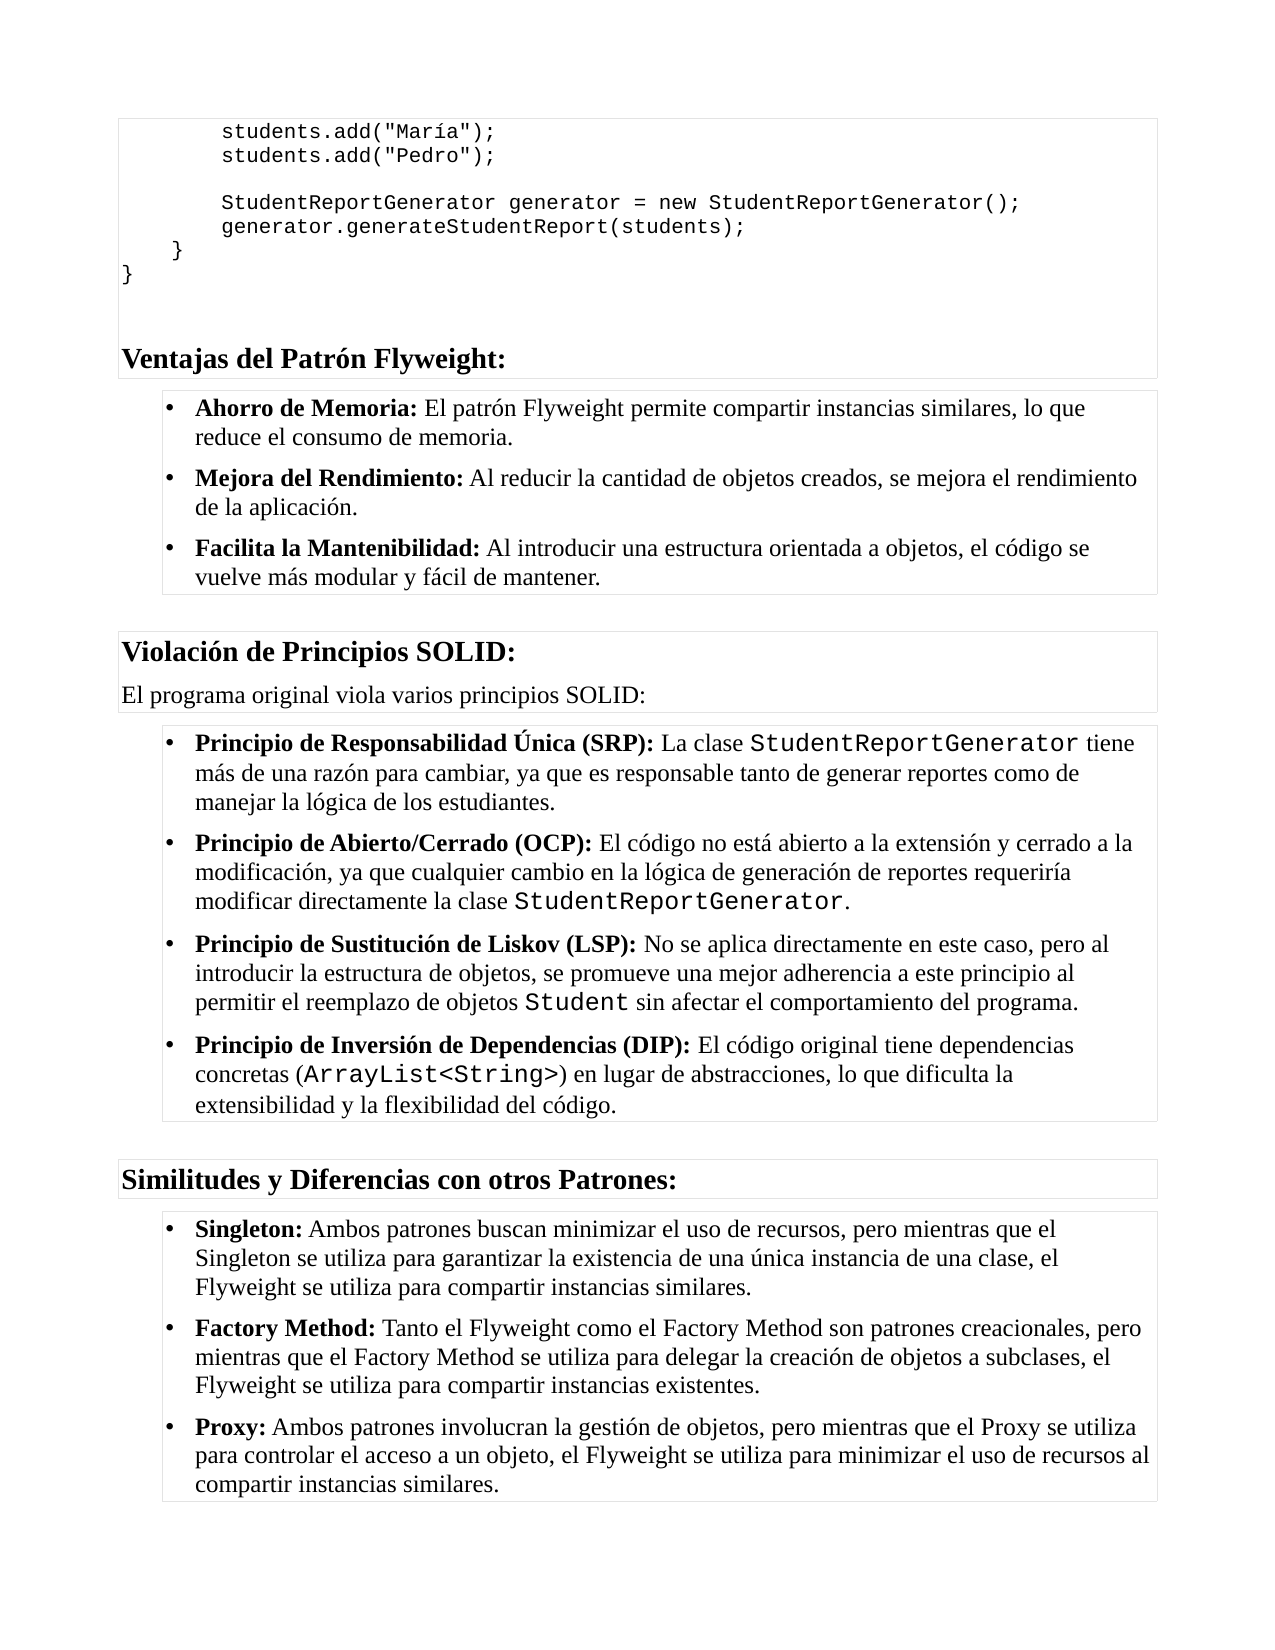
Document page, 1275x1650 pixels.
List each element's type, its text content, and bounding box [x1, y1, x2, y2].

subtitle Ventajas del Patrón Flyweight: [119, 338, 1157, 378]
list Ahorro de Memoria: El patrón Flyweight permite compartir instancias similares, lo que reduce el consumo de memoria. [163, 391, 1157, 451]
subtitle Similitudes y Diferencias con otros Patrones: [119, 1160, 1157, 1198]
list Principio de Sustitución de Liskov (LSP): No se aplica directamente en este caso, pero al introducir la estructura de objetos, se promueve una mejor adherencia a este principio al permitir el reemplazo de objetos Student sin afectar el comportamiento del programa. [163, 926, 1157, 1018]
text El programa original viola varios principios SOLID: [119, 677, 1157, 712]
text students.add("María"); [119, 119, 1157, 142]
list Principio de Inversión de Dependencias (DIP): El código original tiene dependencias concretas (ArrayList<String>) en lugar de abstracciones, lo que dificulta la extensibilidad y la flexibilidad del código. [163, 1027, 1157, 1121]
text generator.generateStudentReport(students); [119, 213, 1157, 236]
list Principio de Abierto/Cerrado (OCP): El código no está abierto a la extensión y cerrado a la modificación, ya que cualquier cambio en la lógica de generación de reportes requeriría modificar directamente la clase StudentReportGenerator. [163, 825, 1157, 917]
text students.add("Pedro"); [119, 142, 1157, 168]
list Singleton: Ambos patrones buscan minimizar el uso de recursos, pero mientras que el Singleton se utiliza para garantizar la existencia de una única instancia de una clase, el Flyweight se utiliza para compartir instancias similares. [163, 1212, 1157, 1300]
text StudentReportGenerator generator = new StudentReportGenerator(); [119, 189, 1157, 213]
list Factory Method: Tanto el Flyweight como el Factory Method son patrones creacionales, pero mientras que el Factory Method se utiliza para delegar la creación de objetos a subclases, el Flyweight se utiliza para compartir instancias existentes. [163, 1310, 1157, 1399]
subtitle Violación de Principios SOLID: [119, 632, 1157, 668]
list Principio de Responsabilidad Única (SRP): La clase StudentReportGenerator tiene más de una razón para cambiar, ya que es responsable tanto de generar reportes como de manejar la lógica de los estudiantes. [163, 726, 1157, 816]
text } [119, 260, 1157, 287]
list Mejora del Rendimiento: Al reducir la cantidad de objetos creados, se mejora el rendimiento de la aplicación. [163, 460, 1157, 521]
text } [119, 236, 1157, 260]
list Proxy: Ambos patrones involucran la gestión de objetos, pero mientras que el Proxy se utiliza para controlar el acceso a un objeto, el Flyweight se utiliza para minimizar el uso de recursos al compartir instancias similares. [163, 1408, 1157, 1501]
list Facilita la Mantenibilidad: Al introducir una estructura orientada a objetos, el código se vuelve más modular y fácil de mantener. [163, 530, 1157, 594]
